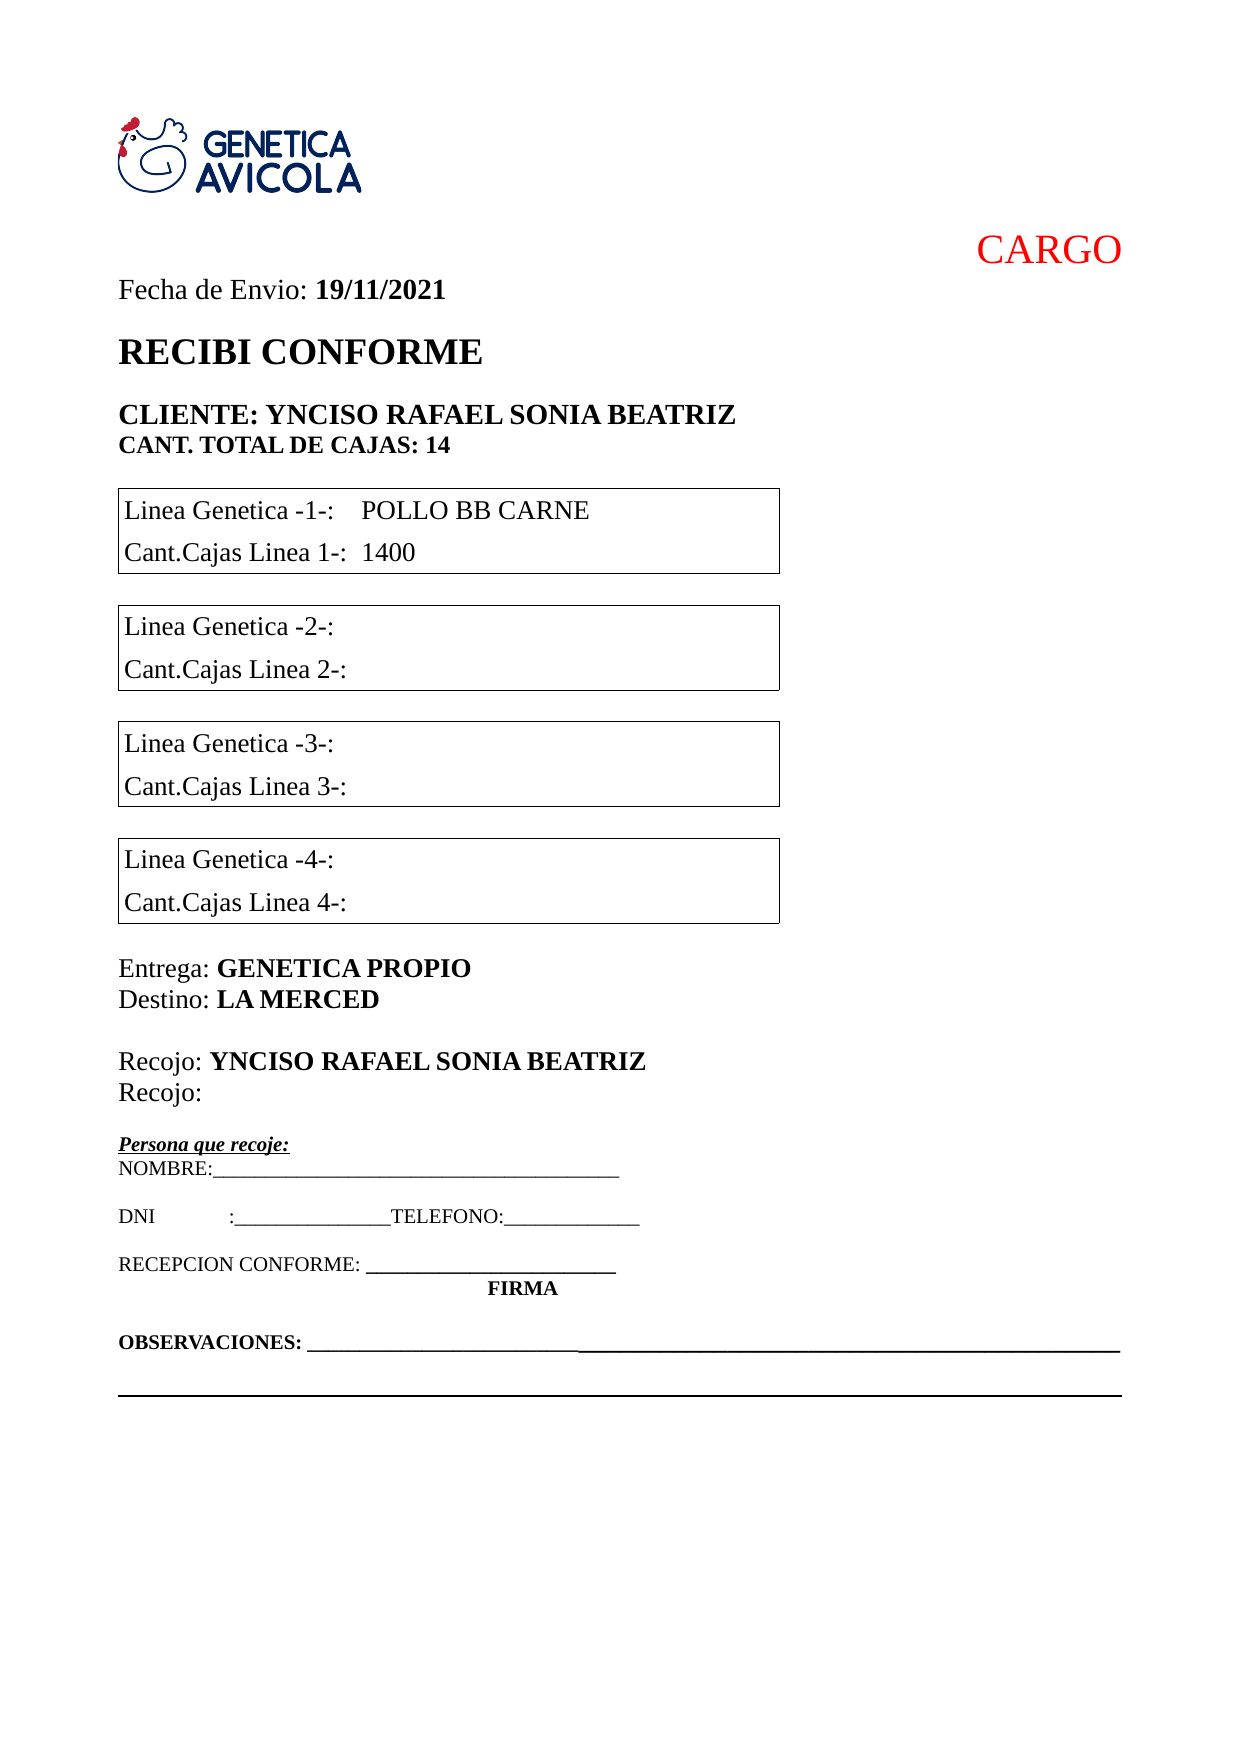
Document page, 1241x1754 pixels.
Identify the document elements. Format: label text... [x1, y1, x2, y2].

table_cell [356, 722, 779, 764]
table_header POLLO BB CARNE [356, 489, 779, 531]
text CLIENTE: YNCISO RAFAEL SONIA BEATRIZ [118, 397, 1122, 431]
text DNI :_______________TELEFONO:_____________ [118, 1204, 1122, 1228]
picture [117, 117, 362, 193]
text Recojo: YNCISO RAFAEL SONIA BEATRIZ [118, 1045, 1122, 1076]
table_cell Linea Genetica -2-: [119, 606, 356, 647]
text Persona que recoje: [118, 1132, 1122, 1156]
text Recojo: [118, 1076, 1122, 1108]
table_cell 1400 [356, 531, 779, 573]
text NOMBRE:_______________________________________ [118, 1156, 1122, 1180]
text Fecha de Envio: 19/11/2021 [118, 272, 1122, 306]
table_cell [118, 574, 356, 604]
table_cell [356, 839, 779, 880]
text OBSERVACIONES: __________________________________________________________________ [118, 1324, 1122, 1355]
table_cell [356, 807, 779, 838]
text Destino: LA MERCED [118, 983, 1122, 1014]
table_cell [356, 880, 779, 923]
table_cell Cant.Cajas Linea 3-: [119, 764, 356, 806]
table_cell Cant.Cajas Linea 1-: [119, 531, 356, 573]
table_cell [356, 647, 779, 690]
text CANT. TOTAL DE CAJAS: 14 [118, 431, 1122, 459]
table_cell [356, 691, 779, 721]
table_header Linea Genetica -1-: [119, 489, 356, 531]
table_cell Linea Genetica -3-: [119, 722, 356, 764]
table_cell Linea Genetica -4-: [119, 839, 356, 880]
text FIRMA [118, 1276, 1122, 1300]
table_cell [356, 574, 779, 604]
table_cell [356, 606, 779, 647]
table_cell Cant.Cajas Linea 2-: [119, 647, 356, 690]
table_cell [118, 691, 356, 721]
table_cell [118, 807, 356, 838]
text RECIBI CONFORME [118, 330, 1122, 373]
table_cell [356, 764, 779, 806]
text RECEPCION CONFORME: ________________________ [118, 1252, 1122, 1276]
text CARGO [118, 224, 1122, 272]
text Entrega: GENETICA PROPIO [118, 952, 1122, 983]
table_cell Cant.Cajas Linea 4-: [119, 880, 356, 923]
